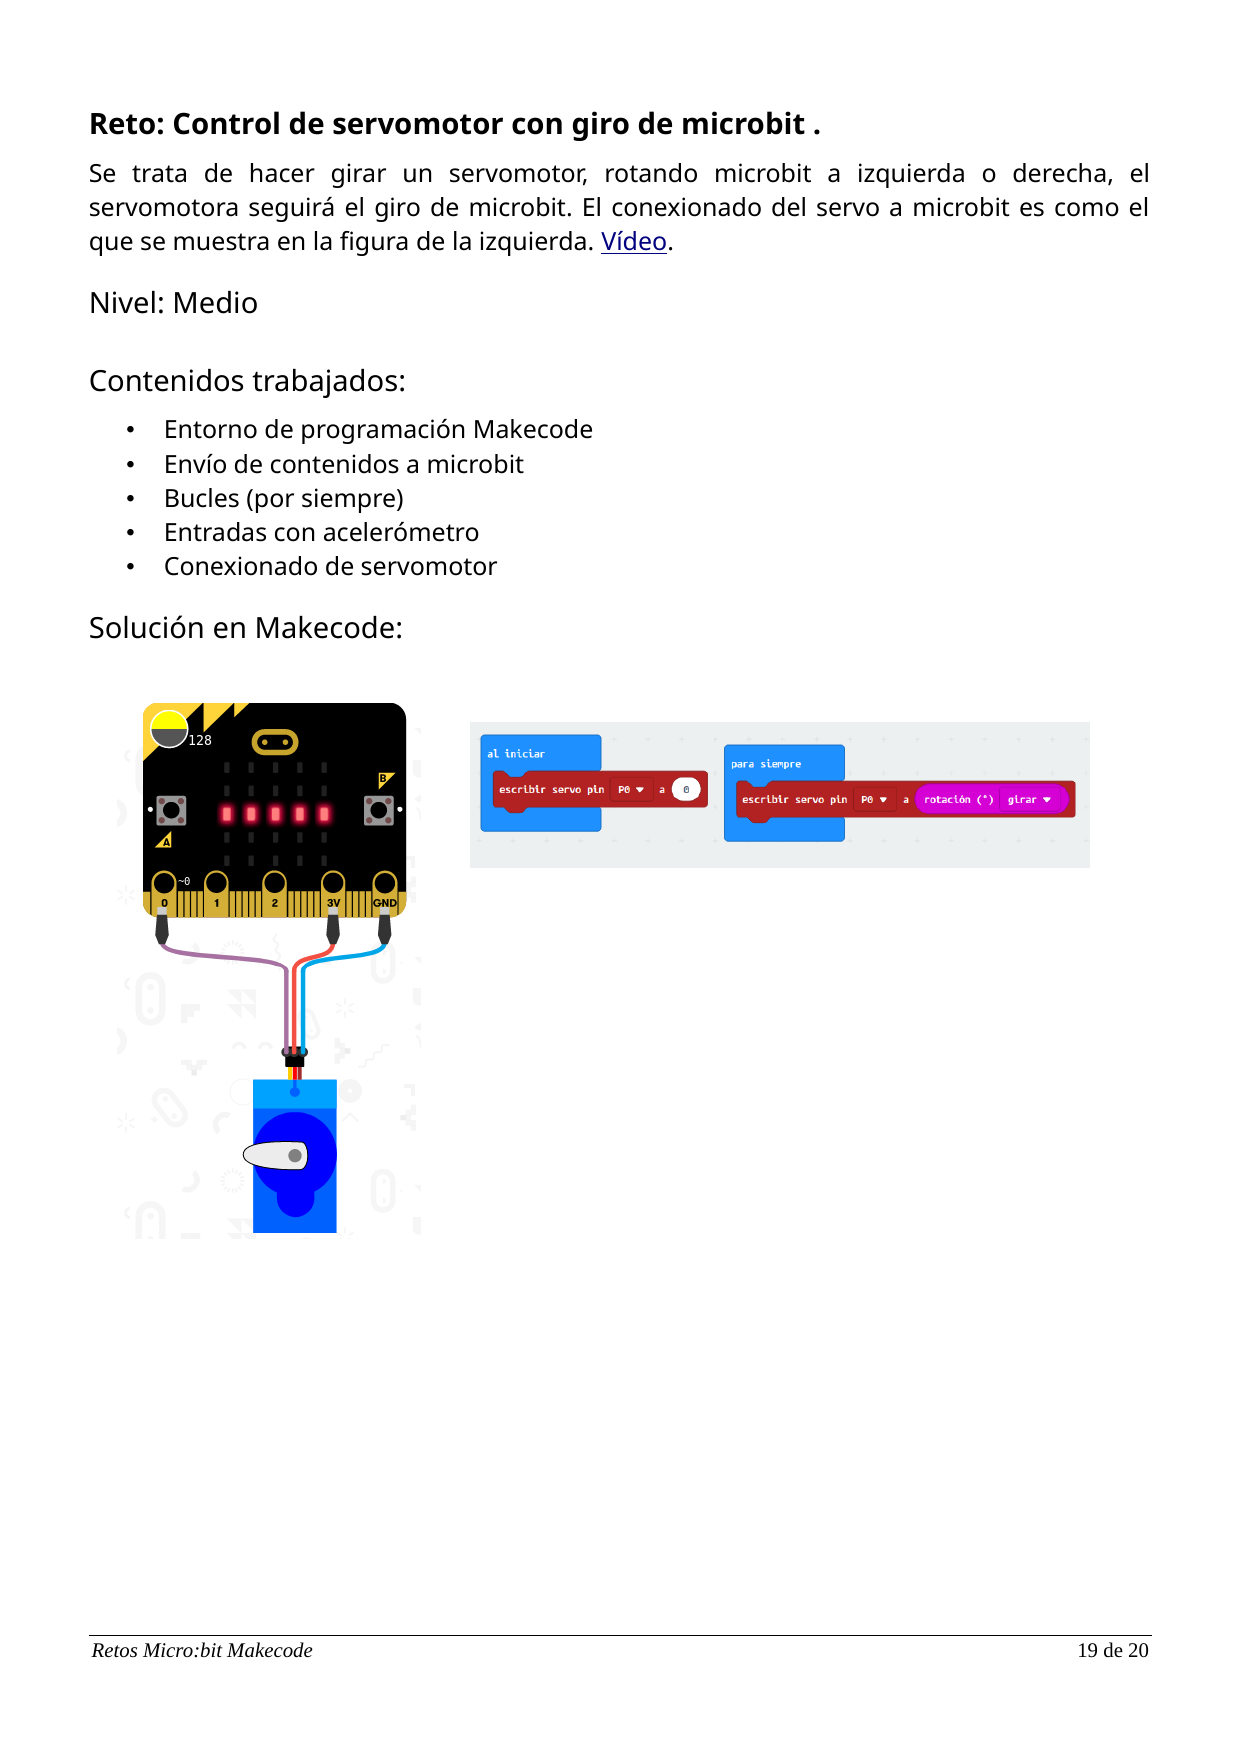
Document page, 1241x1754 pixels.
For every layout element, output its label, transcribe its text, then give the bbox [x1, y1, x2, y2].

list Conexionado de servomotor [126, 548, 1152, 582]
list Entradas con acelerómetro [126, 514, 1152, 548]
picture [470, 722, 1090, 868]
list Entorno de programación Makecode [126, 412, 1152, 446]
subtitle Nivel: Medio [88, 283, 1152, 322]
subtitle Reto: Control de servomotor con giro de microbit . [88, 103, 1152, 143]
text Se trata de hacer girar un servomotor, rotando microbit a izquierda o derecha, el servomotora seguirá el giro de microbit. El conexionado del servo a microbit es como el que se muestra en la figura de la izquierda. Vídeo. [88, 156, 1152, 258]
list Envío de contenidos a microbit [126, 446, 1152, 480]
subtitle Contenidos trabajados: [88, 360, 1152, 400]
subtitle Solución en Makecode: [88, 607, 1152, 647]
list Bucles (por siempre) [126, 480, 1152, 514]
picture [117, 694, 422, 1239]
